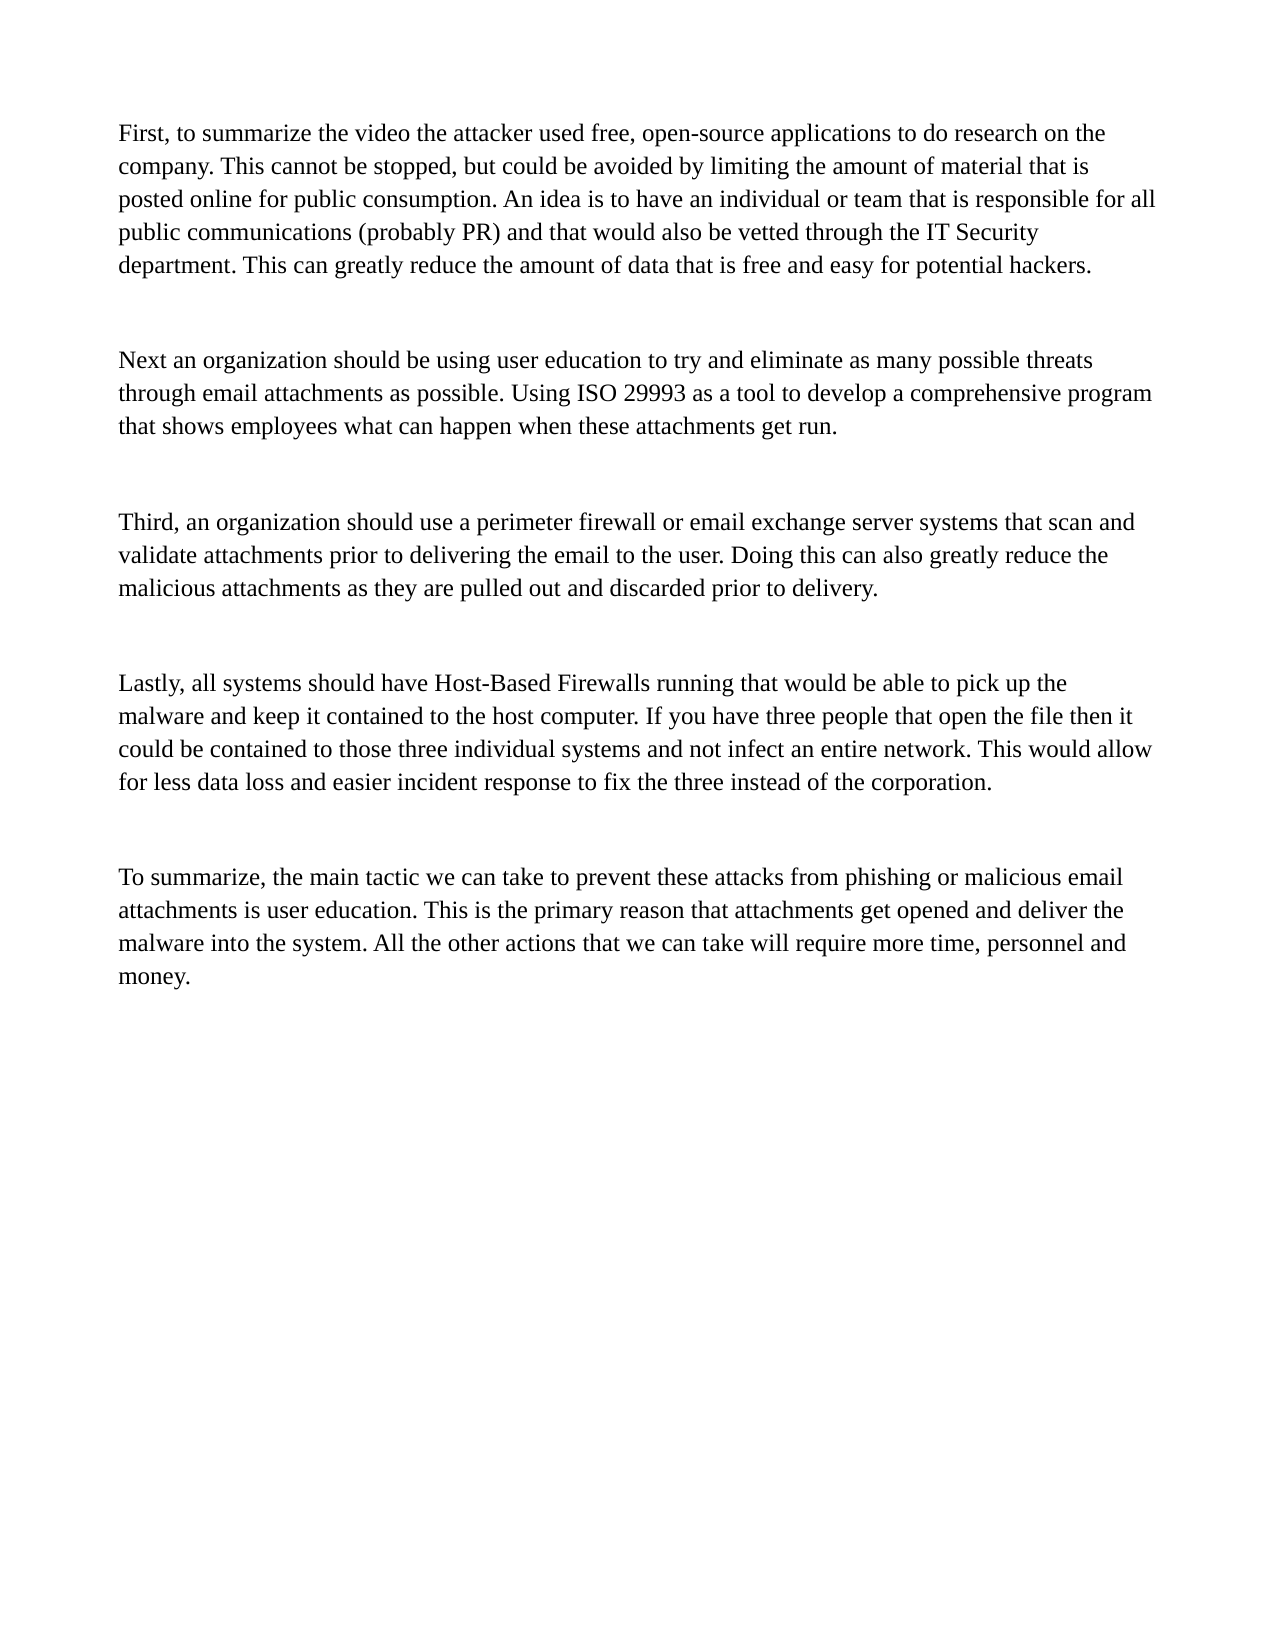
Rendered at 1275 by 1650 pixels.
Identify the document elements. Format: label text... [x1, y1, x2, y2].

text Next an organization should be using user education to try and eliminate as many possible threats through email attachments as possible. Using ISO 29993 as a tool to develop a comprehensive program that shows employees what can happen when these attachments get run. [118, 345, 1157, 440]
text First, to summarize the video the attacker used free, open-source applications to do research on the company. This cannot be stopped, but could be avoided by limiting the amount of material that is posted online for public consumption. An idea is to have an individual or team that is responsible for all public communications (probably PR) and that would also be vetted through the IT Security department. This can greatly reduce the amount of data that is free and easy for potential hackers. [118, 118, 1157, 279]
text Lastly, all systems should have Host-Based Firewalls running that would be able to pick up the malware and keep it contained to the host computer. If you have three people that open the file then it could be contained to those three individual systems and not infect an entire network. This would allow for less data loss and easier incident response to fix the three instead of the corporation. [118, 668, 1157, 796]
text Third, an organization should use a perimeter firewall or email exchange server systems that scan and validate attachments prior to delivering the email to the user. Doing this can also greatly reduce the malicious attachments as they are pulled out and discarded prior to delivery. [118, 507, 1157, 601]
text To summarize, the main tactic we can take to prevent these attacks from phishing or malicious email attachments is user education. This is the primary reason that attachments get opened and deliver the malware into the system. All the other actions that we can take will require more time, personnel and money. [118, 862, 1157, 990]
